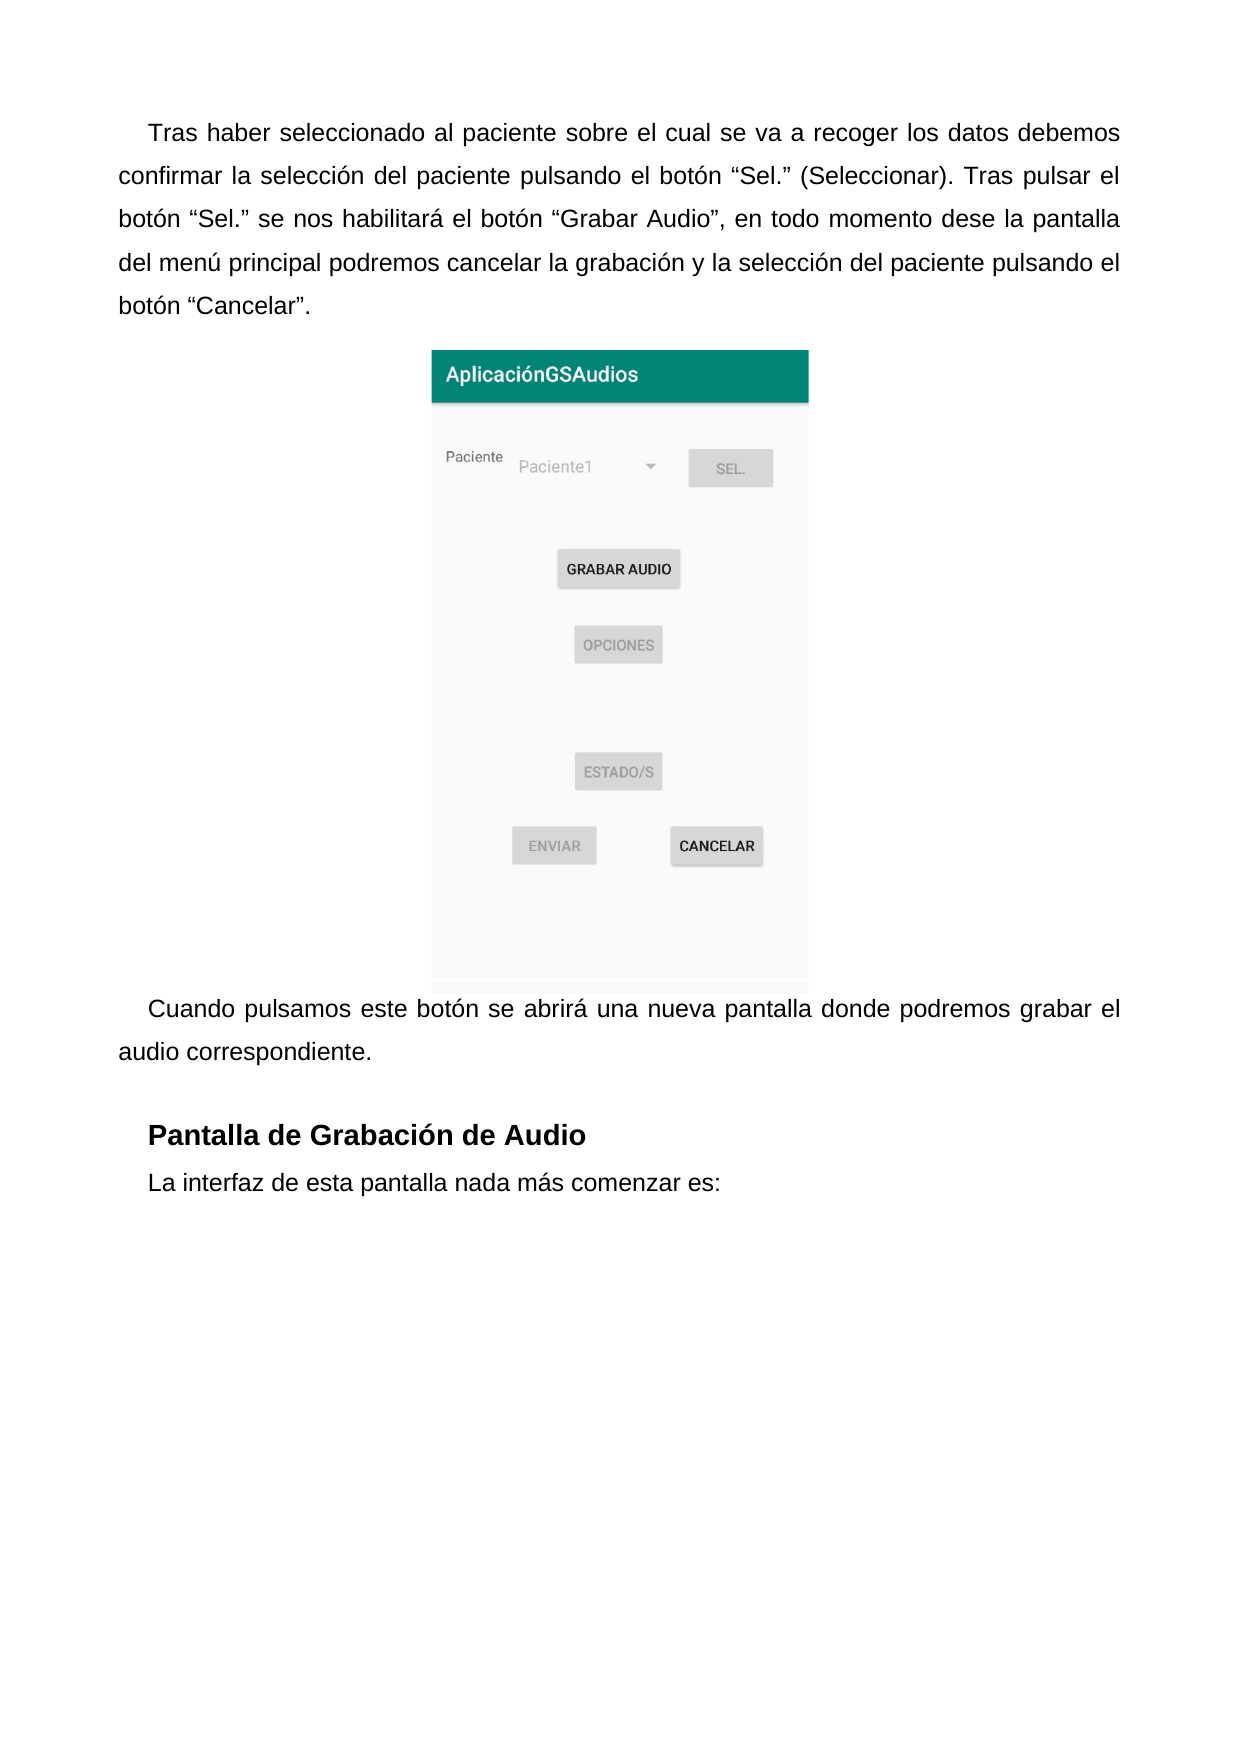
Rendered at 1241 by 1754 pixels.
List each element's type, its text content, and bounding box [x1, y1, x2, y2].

text Tras haber seleccionado al paciente sobre el cual se va a recoger los datos debemos confirmar la selección del paciente pulsando el botón “Sel.” (Seleccionar). Tras pulsar el botón “Sel.” se nos habilitará el botón “Grabar Audio”, en todo momento dese la pantalla del menú principal podremos cancelar la grabación y la selección del paciente pulsando el botón “Cancelar”. [118, 118, 1122, 319]
text Cuando pulsamos este botón se abrirá una nueva pantalla donde podremos grabar el audio correspondiente. [118, 350, 1122, 1066]
subtitle Pantalla de Grabación de Audio [118, 1118, 1122, 1151]
text La interfaz de esta pantalla nada más comenzar es: [118, 1168, 1122, 1197]
